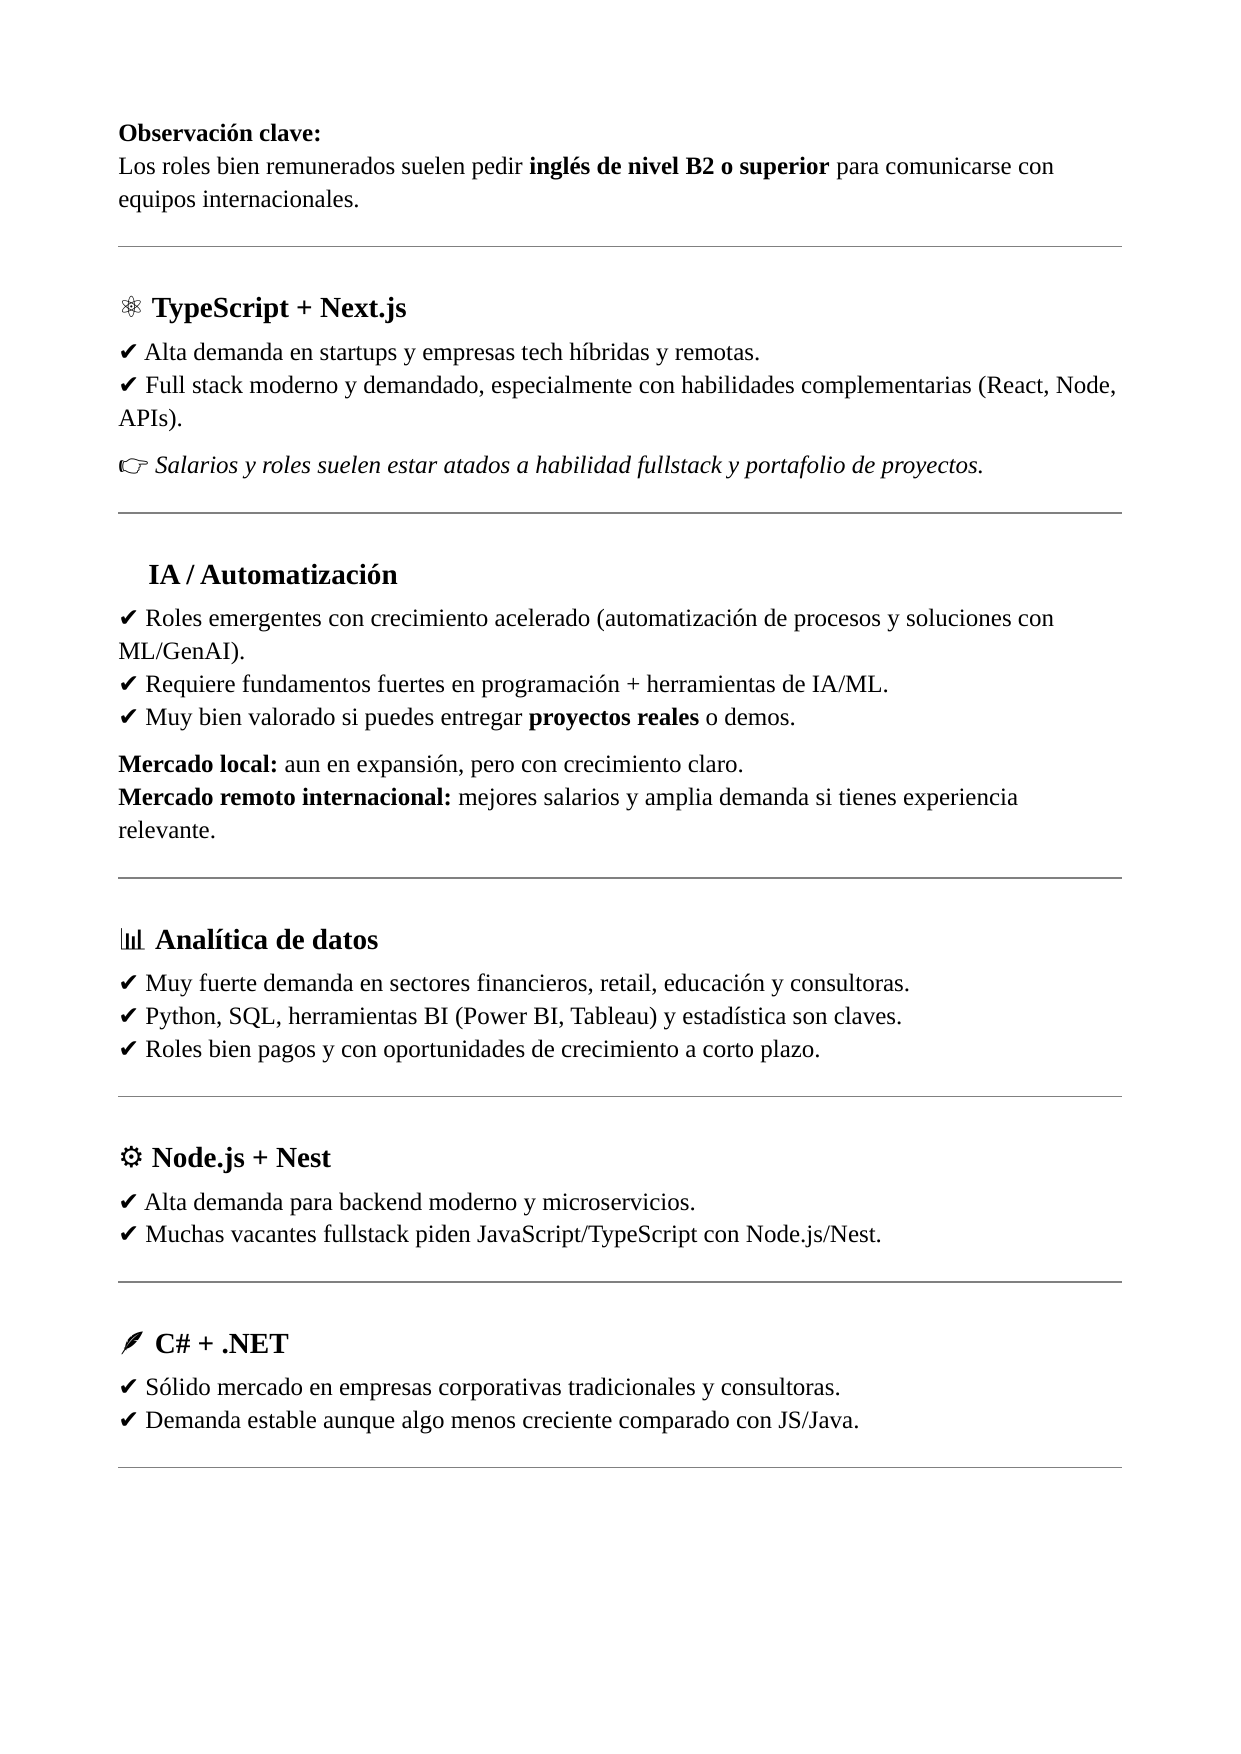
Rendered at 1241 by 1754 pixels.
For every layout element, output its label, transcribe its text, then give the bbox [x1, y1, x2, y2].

text ✔️ Alta demanda en startups y empresas tech híbridas y remotas. ✔️ Full stack moderno y demandado, especialmente con habilidades complementarias (React, Node, APIs). [118, 337, 1122, 431]
text ✔️ Muy fuerte demanda en sectores financieros, retail, educación y consultoras. ✔️ Python, SQL, herramientas BI (Power BI, Tableau) y estadística son claves. ✔️ Roles bien pagos y con oportunidades de crecimiento a corto plazo. [118, 968, 1122, 1063]
subtitle 📊 Analítica de datos [118, 922, 1122, 956]
subtitle 🤖 IA / Automatización [118, 557, 1122, 590]
text ✔️ Alta demanda para backend moderno y microservicios. ✔️ Muchas vacantes fullstack piden JavaScript/TypeScript con Node.js/Nest. [118, 1187, 1122, 1248]
text ✔️ Sólido mercado en empresas corporativas tradicionales y consultoras. ✔️ Demanda estable aunque algo menos creciente comparado con JS/Java. [118, 1372, 1122, 1434]
text Observación clave: Los roles bien remunerados suelen pedir inglés de nivel B2 o superior para comunicarse con equipos internacionales. [118, 118, 1122, 213]
subtitle 🪶 C# + .NET [118, 1326, 1122, 1359]
subtitle ⚛️ TypeScript + Next.js [118, 291, 1122, 324]
text ✔️ Roles emergentes con crecimiento acelerado (automatización de procesos y soluciones con ML/GenAI). ✔️ Requiere fundamentos fuertes en programación + herramientas de IA/ML. ✔️ Muy bien valorado si puedes entregar proyectos reales o demos. [118, 603, 1122, 731]
subtitle ⚙️ Node.js + Nest [118, 1141, 1122, 1174]
text Mercado local: aun en expansión, pero con crecimiento claro. Mercado remoto internacional: mejores salarios y amplia demanda si tienes experiencia relevante. [118, 749, 1122, 844]
text 👉 Salarios y roles suelen estar atados a habilidad fullstack y portafolio de proyectos. [118, 450, 1122, 479]
